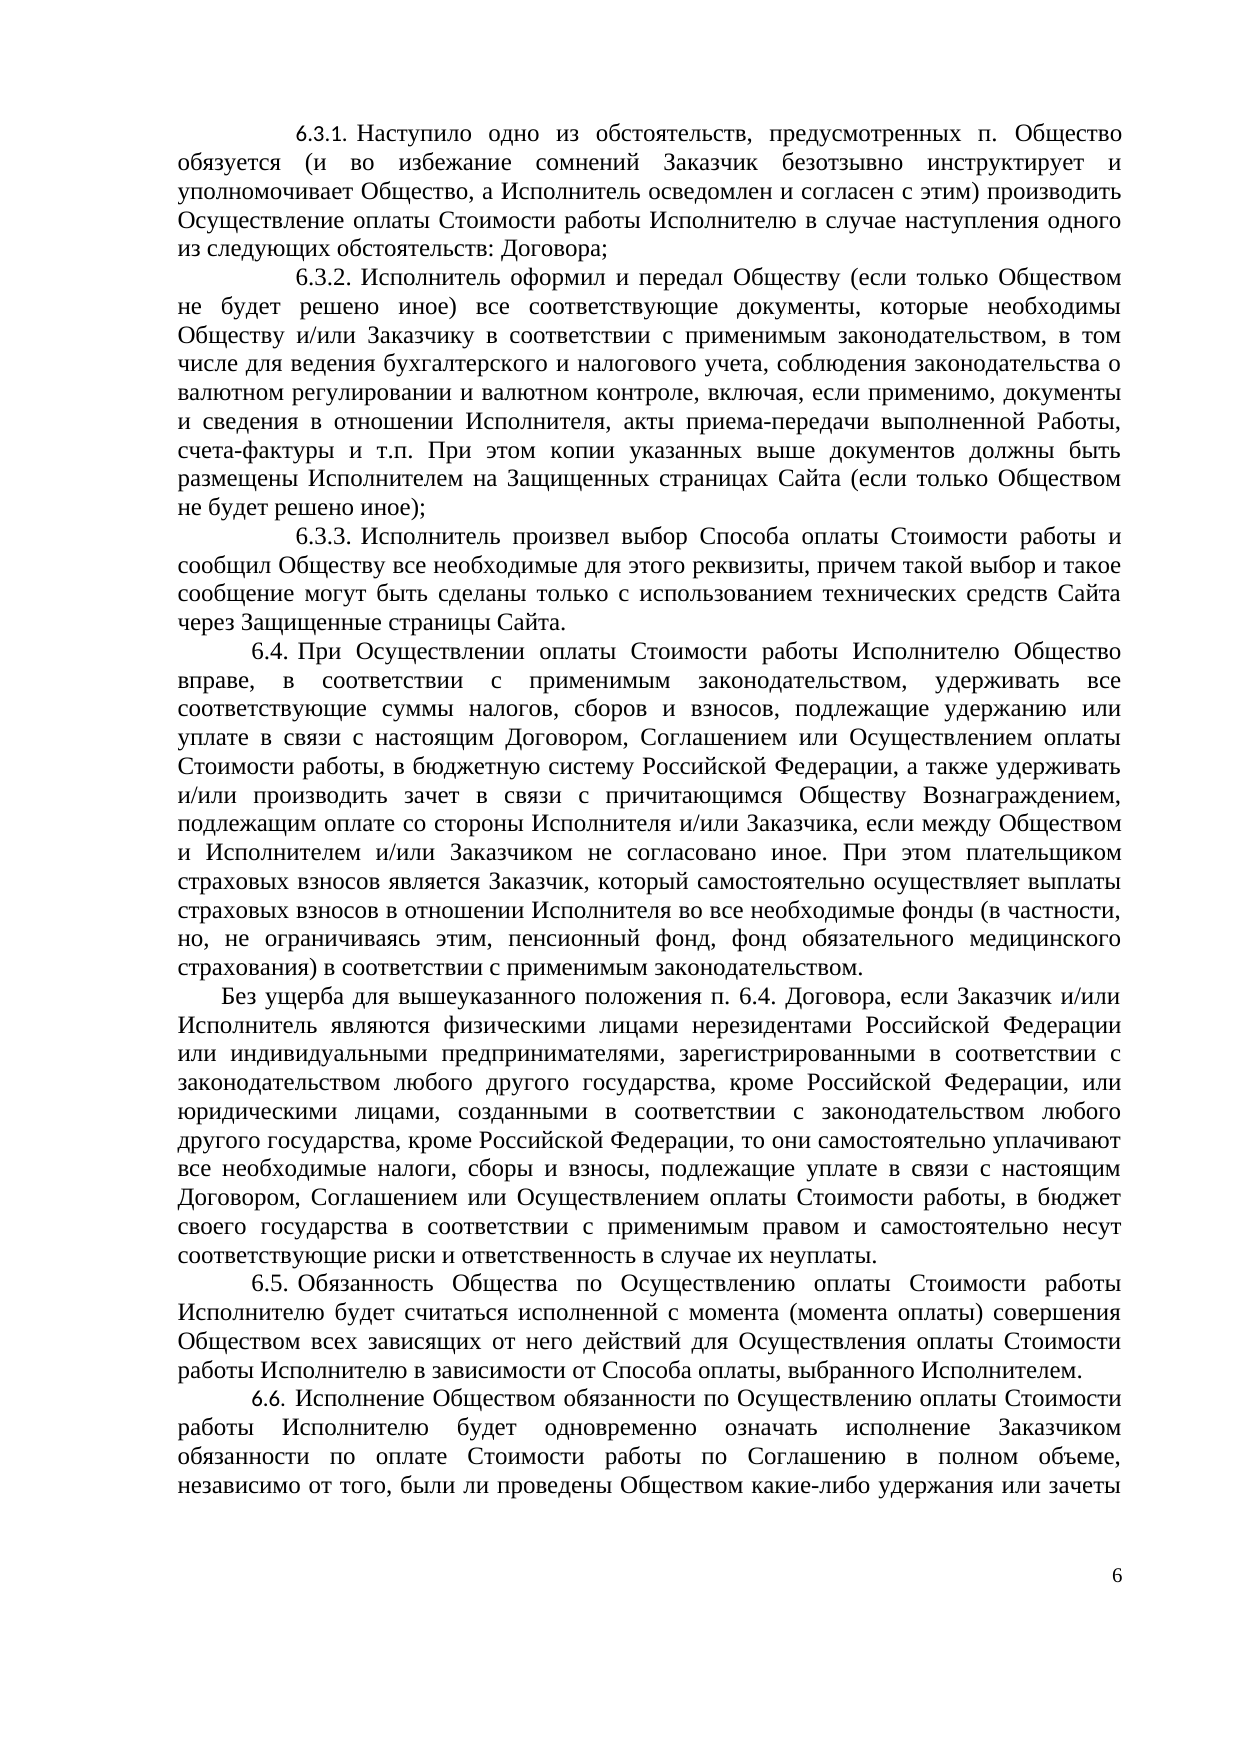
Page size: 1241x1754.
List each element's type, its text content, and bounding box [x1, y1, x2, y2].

list Исполнитель оформил и передал Обществу (если только Обществом не будет решено иное) все соответствующие документы, которые необходимы Обществу и/или Заказчику в соответствии с применимым законодательством, в том числе для ведения бухгалтерского и налогового учета, соблюдения законодательства о валютном регулировании и валютном контроле, включая, если применимо, документы и сведения в отношении Исполнителя, акты приема-передачи выполненной Работы, счета-фактуры и т.п. При этом копии указанных выше документов должны быть размещены Исполнителем на Защищенных страницах Сайта (если только Обществом не будет решено иное); [177, 262, 1122, 521]
list Наступило одно из обстоятельств, предусмотренных п. Общество обязуется (и во избежание сомнений Заказчик безотзывно инструктирует и уполномочивает Общество, а Исполнитель осведомлен и согласен с этим) производить Осуществление оплаты Стоимости работы Исполнителю в случае наступления одного из следующих обстоятельств: Договора; [177, 118, 1122, 262]
list Без ущерба для вышеуказанного положения п. 6.4. Договора, если Заказчик и/или Исполнитель являются физическими лицами нерезидентами Российской Федерации или индивидуальными предпринимателями, зарегистрированными в соответствии с законодательством любого другого государства, кроме Российской Федерации, или юридическими лицами, созданными в соответствии с законодательством любого другого государства, кроме Российской Федерации, то они самостоятельно уплачивают все необходимые налоги, сборы и взносы, подлежащие уплате в связи с настоящим Договором, Соглашением или Осуществлением оплаты Стоимости работы, в бюджет своего государства в соответствии с применимым правом и самостоятельно несут соответствующие риски и ответственность в случае их неуплаты. [177, 981, 1122, 1268]
list При Осуществлении оплаты Стоимости работы Исполнителю Общество вправе, в соответствии с применимым законодательством, удерживать все соответствующие суммы налогов, сборов и взносов, подлежащие удержанию или уплате в связи с настоящим Договором, Соглашением или Осуществлением оплаты Стоимости работы, в бюджетную систему Российской Федерации, а также удерживать и/или производить зачет в связи с причитающимся Обществу Вознаграждением, подлежащим оплате со стороны Исполнителя и/или Заказчика, если между Обществом и Исполнителем и/или Заказчиком не согласовано иное. При этом плательщиком страховых взносов является Заказчик, который самостоятельно осуществляет выплаты страховых взносов в отношении Исполнителя во все необходимые фонды (в частности, но, не ограничиваясь этим, пенсионный фонд, фонд обязательного медицинского страхования) в соответствии с применимым законодательством. [177, 636, 1122, 981]
list Исполнитель произвел выбор Способа оплаты Стоимости работы и сообщил Обществу все необходимые для этого реквизиты, причем такой выбор и такое сообщение могут быть сделаны только с использованием технических средств Сайта через Защищенные страницы Сайта. [177, 521, 1122, 636]
list Исполнение Обществом обязанности по Осуществлению оплаты Стоимости работы Исполнителю будет одновременно означать исполнение Заказчиком обязанности по оплате Стоимости работы по Соглашению в полном объеме, независимо от того, были ли проведены Обществом какие-либо удержания или зачеты [177, 1383, 1122, 1499]
list Обязанность Общества по Осуществлению оплаты Стоимости работы Исполнителю будет считаться исполненной с момента (момента оплаты) совершения Обществом всех зависящих от него действий для Осуществления оплаты Стоимости работы Исполнителю в зависимости от Способа оплаты, выбранного Исполнителем. [177, 1268, 1122, 1383]
